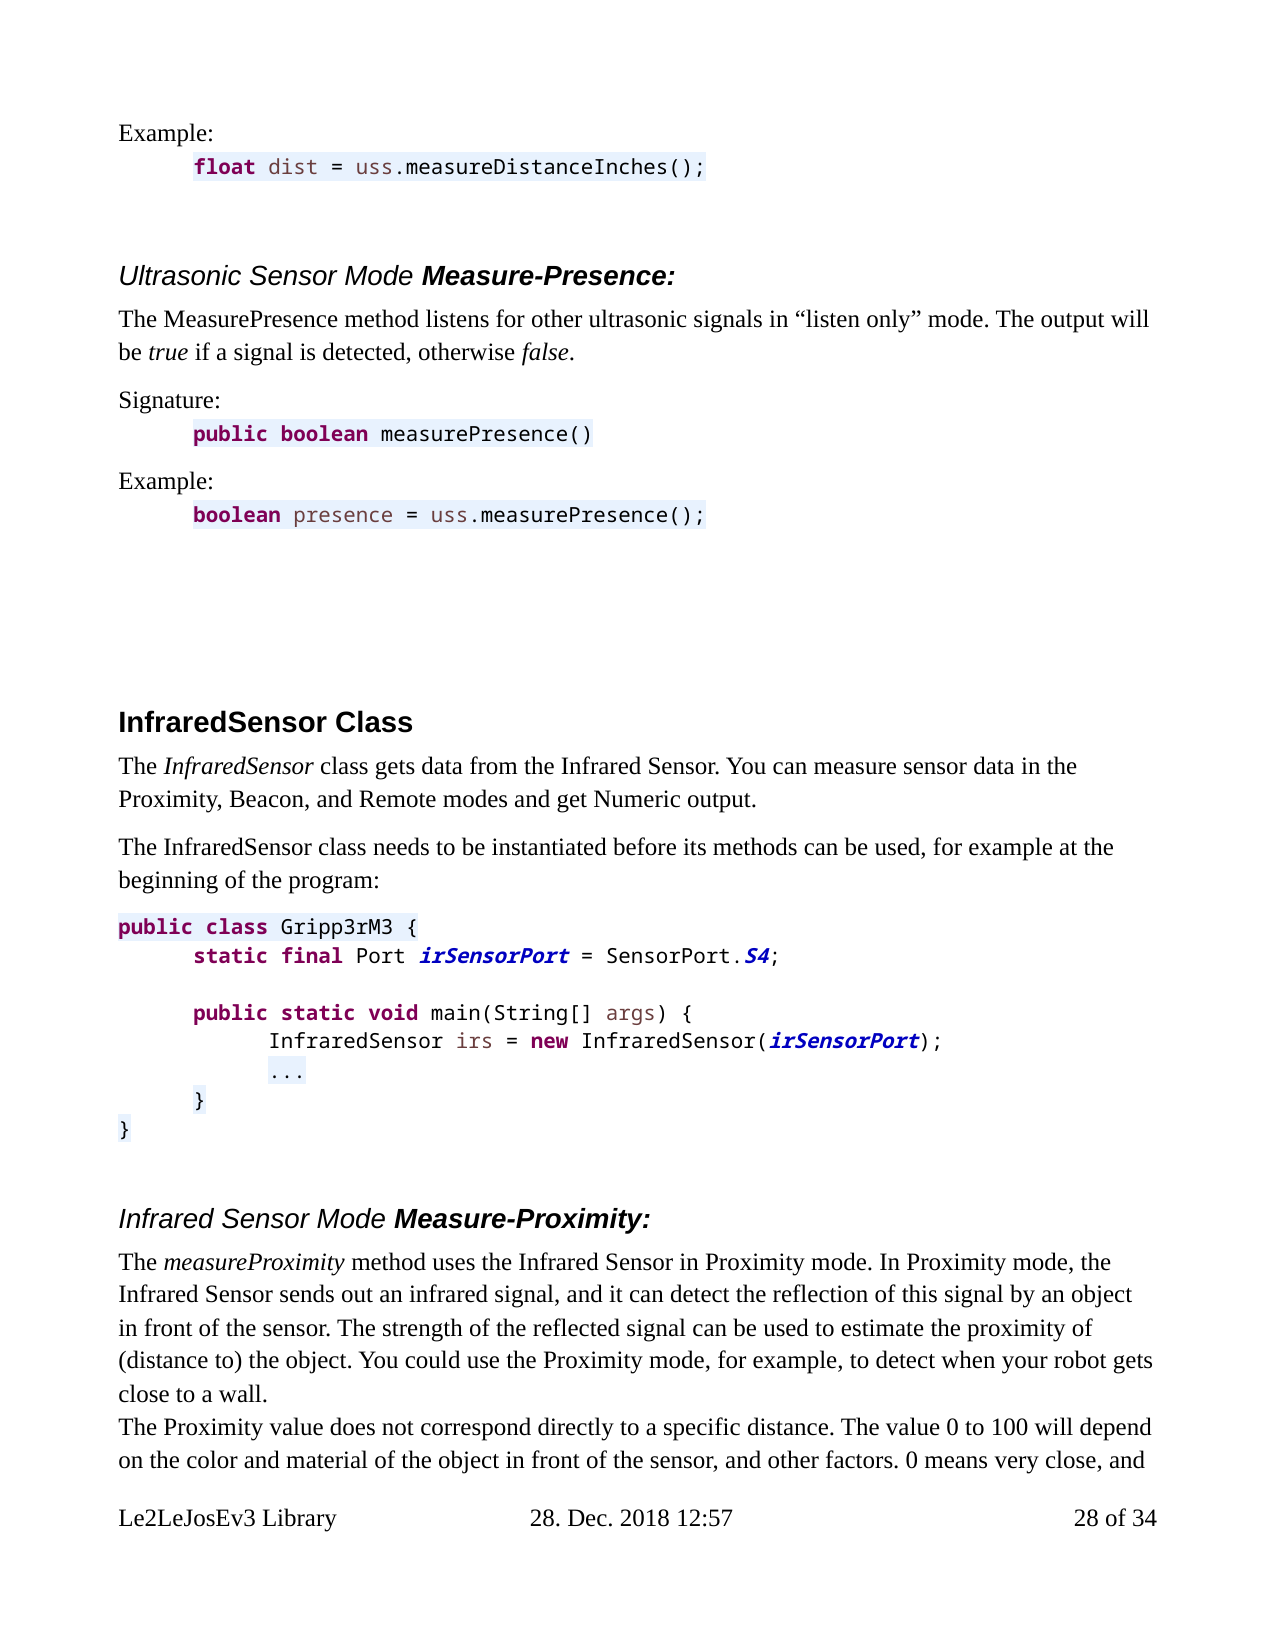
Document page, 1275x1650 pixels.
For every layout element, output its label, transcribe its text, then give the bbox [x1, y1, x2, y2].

subtitle Infrared Sensor Mode Measure-Proximity: [118, 1202, 1157, 1234]
text The measureProximity method uses the Infrared Sensor in Proximity mode. In Proximity mode, the Infrared Sensor sends out an infrared signal, and it can detect the reflection of this signal by an object in front of the sensor. The strength of the reflected signal can be used to estimate the proximity of (distance to) the object. You could use the Proximity mode, for example, to detect when your robot gets close to a wall. The Proximity value does not correspond directly to a specific distance. The value 0 to 100 will depend on the color and material of the object in front of the sensor, and other factors. 0 means very close, and [118, 1247, 1157, 1473]
text public class Gripp3rM3 { [118, 912, 1157, 941]
text ... [118, 1055, 1157, 1084]
text public static void main(String[] args) { [118, 998, 1157, 1026]
subtitle InfraredSensor Class [118, 705, 1157, 739]
text InfraredSensor irs = new InfraredSensor(irSensorPort); [118, 1026, 1157, 1055]
text Example: float dist = uss.measureDistanceInches(); [118, 118, 1157, 181]
text } [118, 1114, 1157, 1142]
text Example: boolean presence = uss.measurePresence(); [118, 466, 1157, 529]
text The MeasurePresence method listens for other ultrasonic signals in “listen only” mode. The output will be true if a signal is detected, otherwise false. [118, 304, 1157, 366]
subtitle Ultrasonic Sensor Mode Measure-Presence: [118, 260, 1157, 292]
text static final Port irSensorPort = SensorPort.S4; [118, 941, 1157, 969]
text The InfraredSensor class needs to be instantiated before its methods can be used, for example at the beginning of the program: [118, 832, 1157, 894]
text Signature: public boolean measurePresence() [118, 385, 1157, 447]
text The InfraredSensor class gets data from the Infrared Sensor. You can measure sensor data in the Proximity, Beacon, and Remote modes and get Numeric output. [118, 751, 1157, 813]
text } [118, 1084, 1157, 1114]
